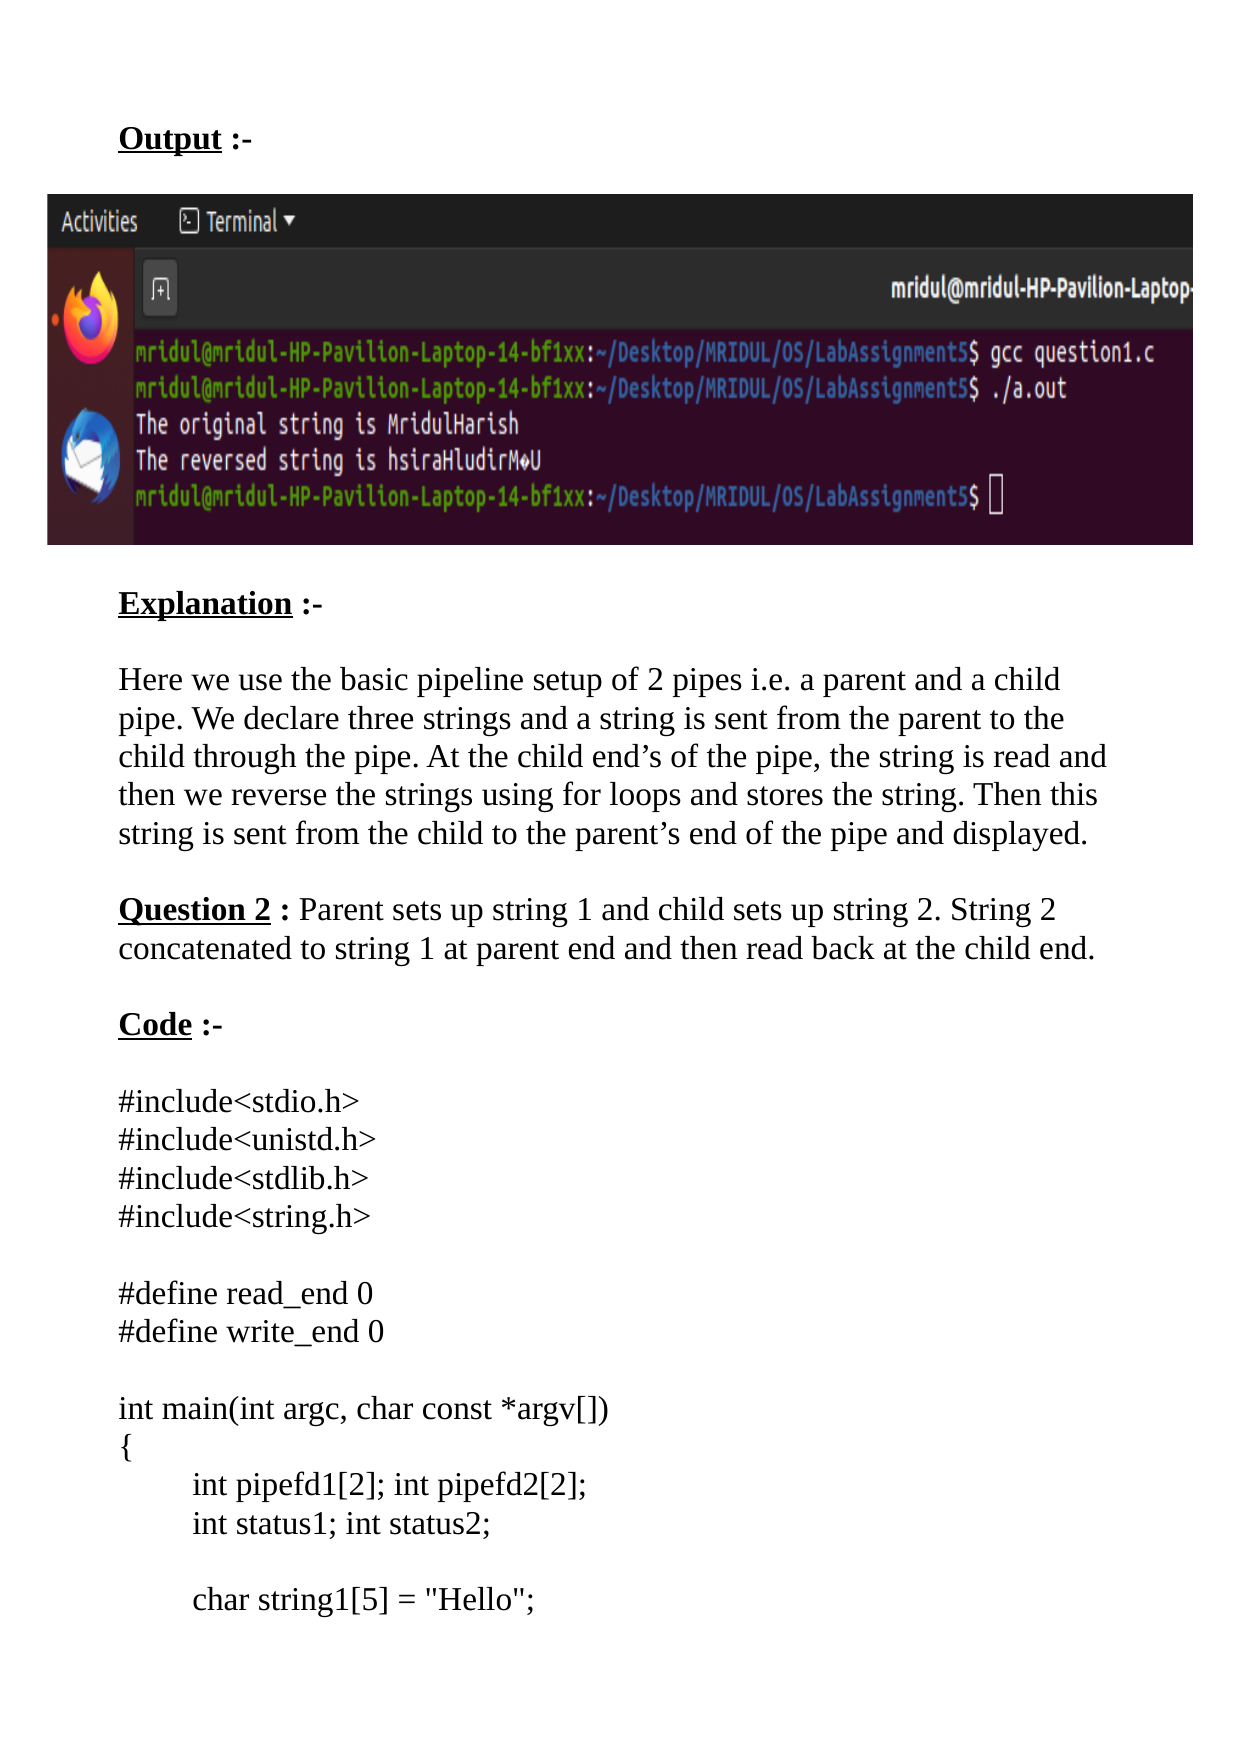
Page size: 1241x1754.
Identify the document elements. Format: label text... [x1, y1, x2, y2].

text Here we use the basic pipeline setup of 2 pipes i.e. a parent and a child pipe. We declare three strings and a string is sent from the parent to the child through the pipe. At the child end’s of the pipe, the string is read and then we reverse the strings using for loops and stores the string. Then this string is sent from the child to the parent’s end of the pipe and displayed. [118, 660, 1122, 851]
text #define write_end 0 [118, 1311, 1122, 1350]
text #include<stdio.h> [118, 1081, 1122, 1120]
text { [118, 1426, 1122, 1465]
text #define read_end 0 [118, 1273, 1122, 1311]
text #include<unistd.h> [118, 1120, 1122, 1158]
text Explanation :- [118, 583, 1122, 621]
text #include<stdlib.h> [118, 1158, 1122, 1196]
text int pipefd1[2]; int pipefd2[2]; [118, 1465, 1122, 1503]
text Output :- [118, 118, 1122, 156]
text char string1[5] = "Hello"; [118, 1580, 1122, 1618]
text Code :- [118, 1005, 1122, 1043]
text Question 2 : Parent sets up string 1 and child sets up string 2. String 2 concatenated to string 1 at parent end and then read back at the child end. [118, 890, 1122, 966]
text #include<string.h> [118, 1196, 1122, 1235]
text int status1; int status2; [118, 1503, 1122, 1541]
text int main(int argc, char const *argv[]) [118, 1388, 1122, 1426]
